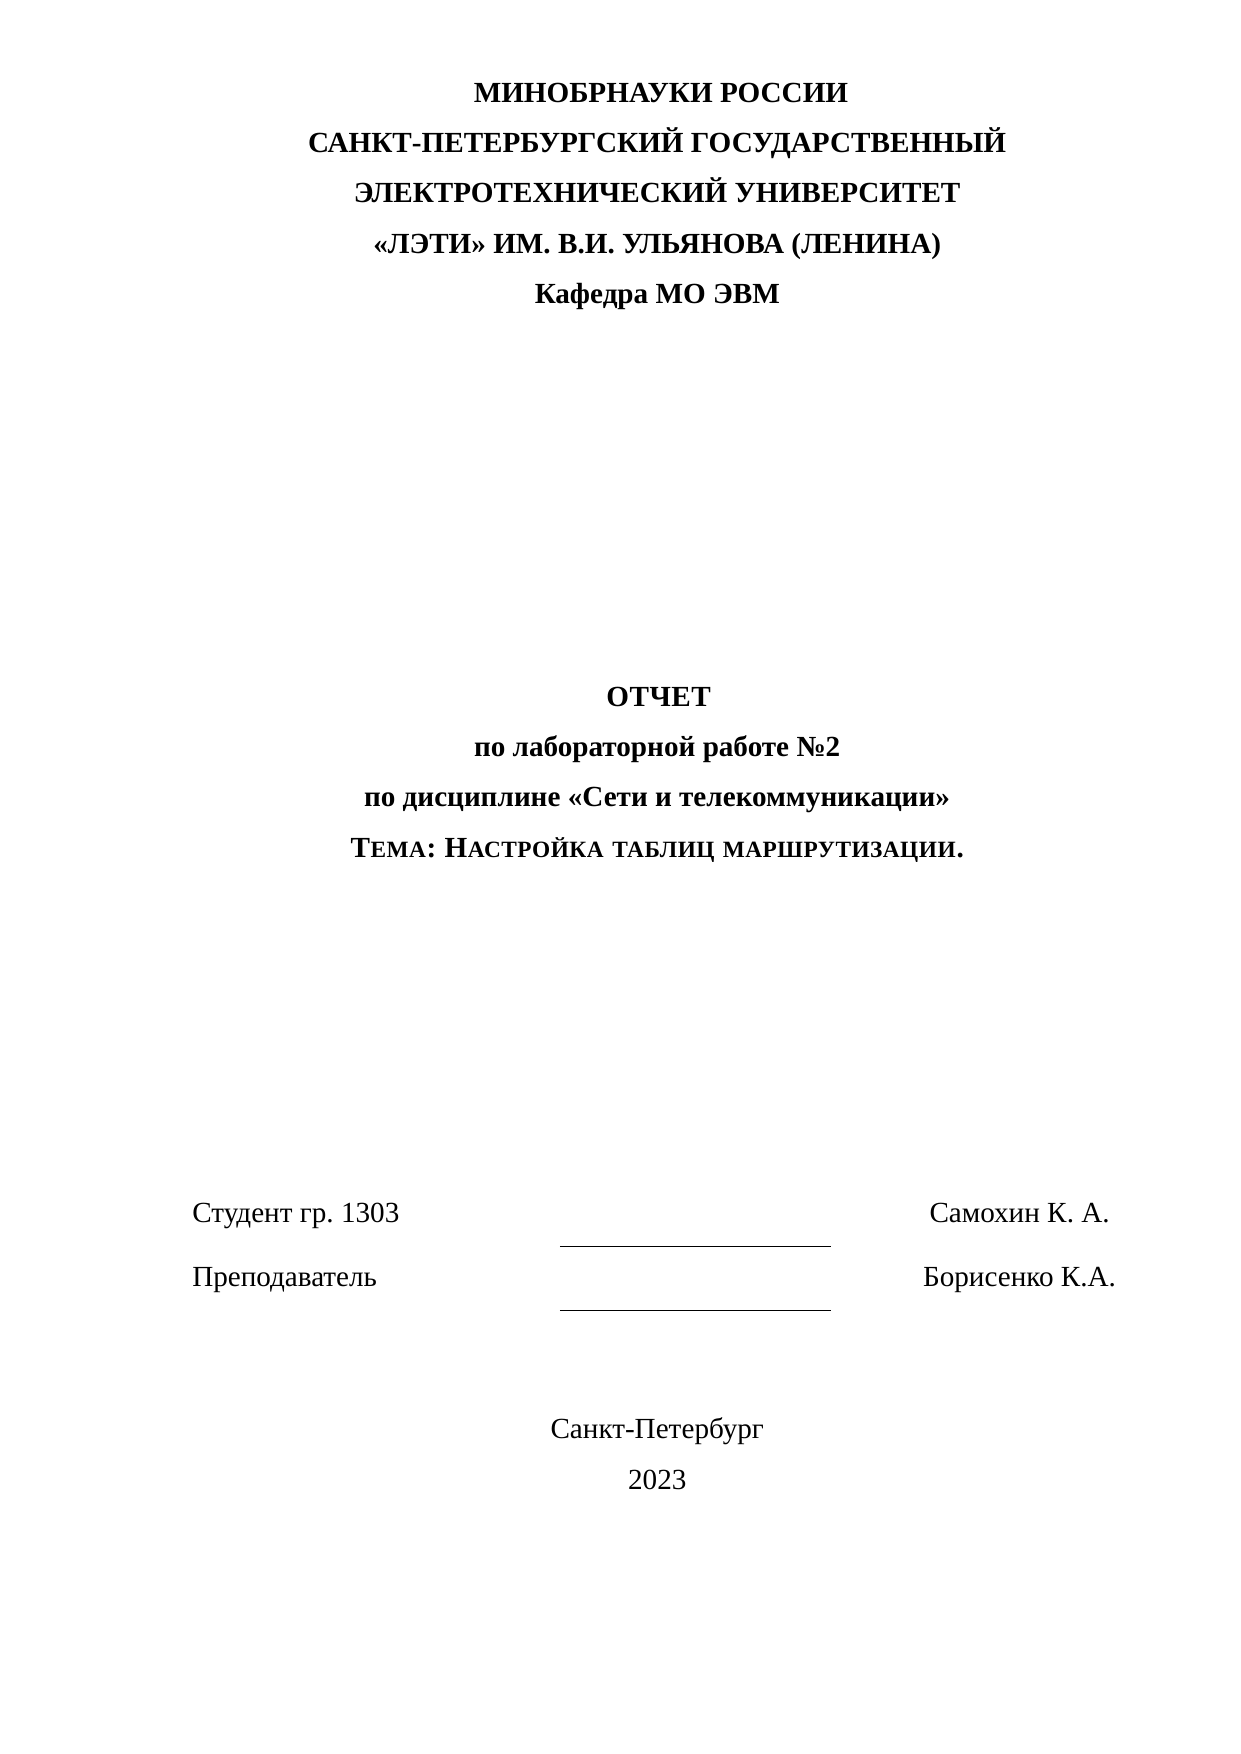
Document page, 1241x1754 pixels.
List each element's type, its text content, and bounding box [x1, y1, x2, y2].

text Кафедра МО ЭВМ [118, 276, 1122, 310]
text 2023 [118, 1462, 1122, 1495]
table_header Самохин К. А. [831, 1182, 1133, 1246]
text «ЛЭТИ» им. В.И. Ульянова (Ленина) [118, 226, 1122, 259]
text электротехнический университет [118, 176, 1122, 209]
text по лабораторной работе №2 [118, 729, 1122, 763]
text Санкт-Петербургский государственный [118, 125, 1122, 159]
text Санкт-Петербург [118, 1411, 1122, 1445]
table_cell Борисенко К.А. [831, 1246, 1133, 1310]
table_cell [560, 1247, 831, 1310]
text отчет [118, 679, 1122, 712]
table_header [560, 1182, 831, 1246]
table_cell Преподаватель [107, 1246, 560, 1310]
text Тема: Настройка таблиц маршрутизации. [118, 830, 1122, 863]
table_header Студент гр. 1303 [107, 1182, 560, 1246]
text МИНОБРНАУКИ РОССИИ [118, 75, 1122, 108]
text по дисциплине «Сети и телекоммуникации» [118, 779, 1122, 813]
